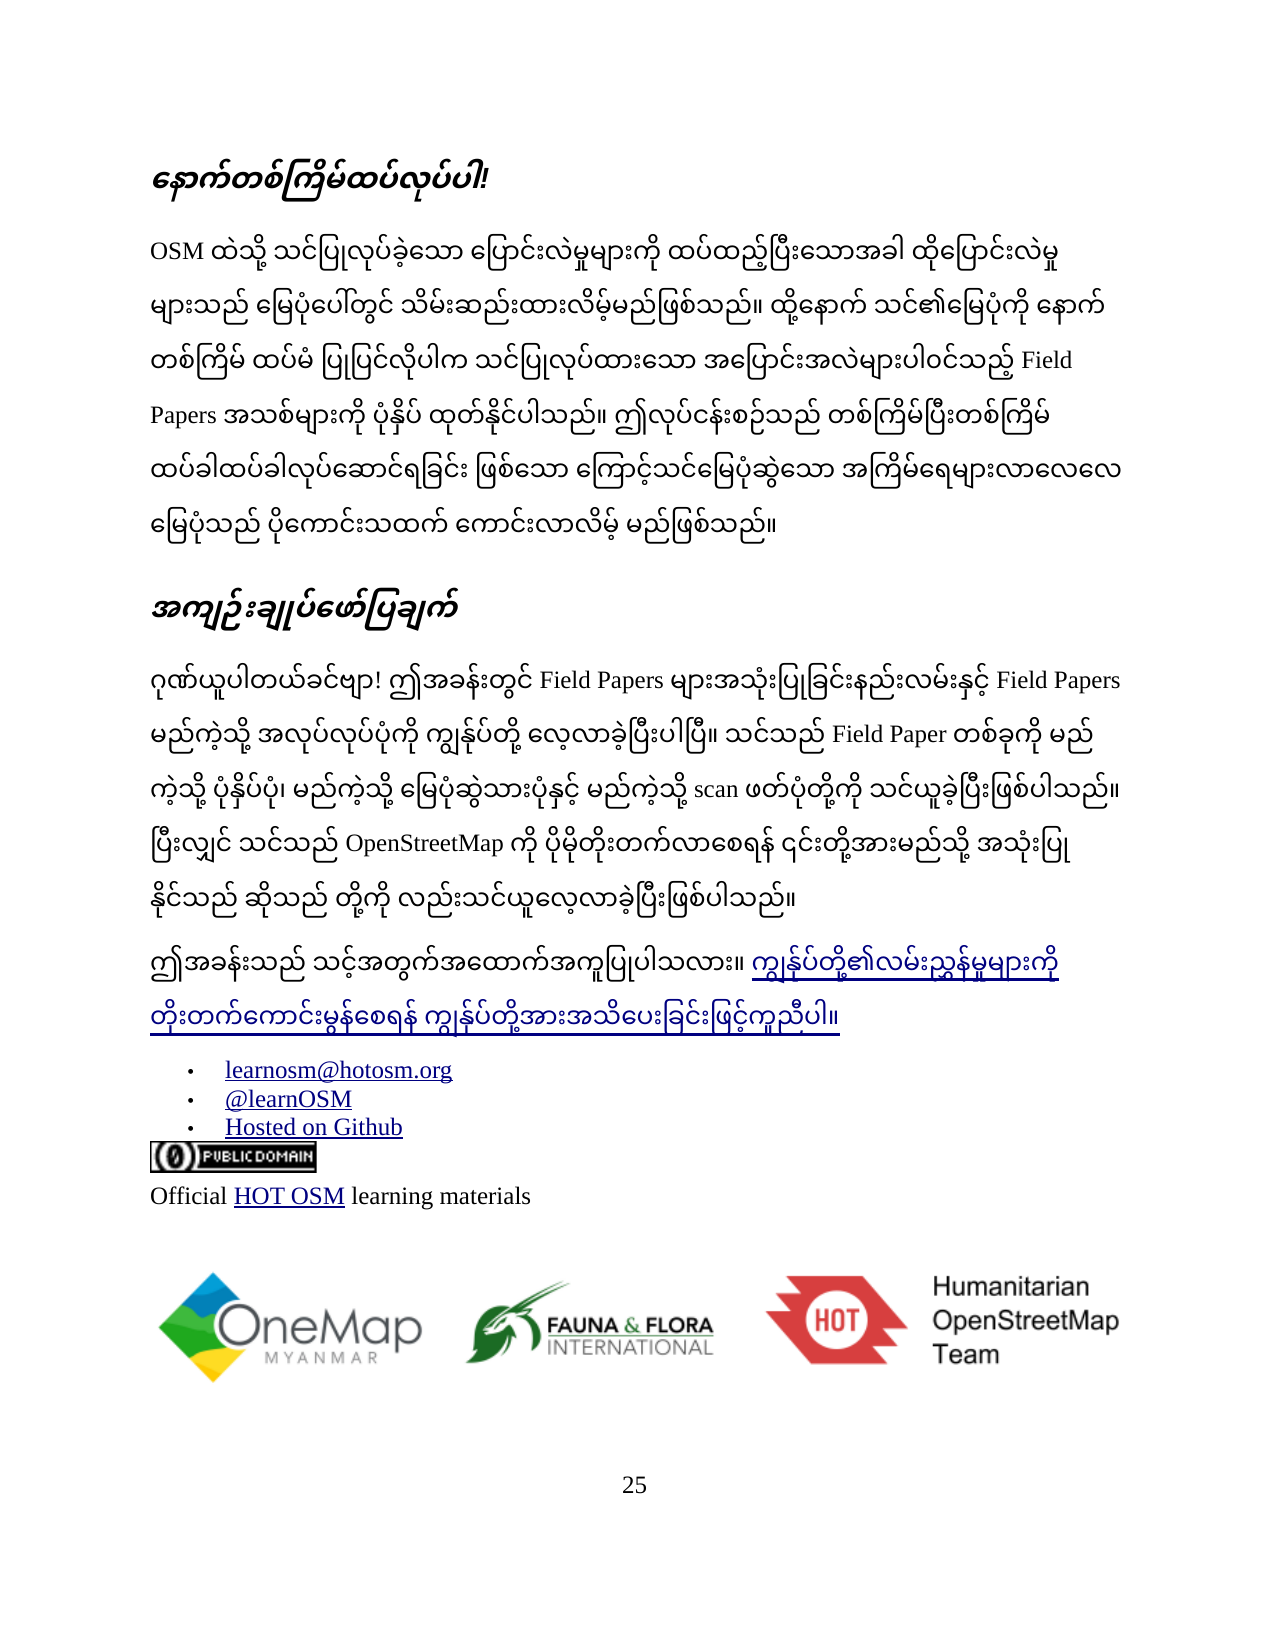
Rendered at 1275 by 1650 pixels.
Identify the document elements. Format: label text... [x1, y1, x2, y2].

text OSM ထဲသို့ သင်ပြုလုပ်ခဲ့သော ပြောင်းလဲမှုများကို ထပ်ထည့်ပြီးသောအခါ ထိုပြောင်းလဲမှုများသည် မြေပုံပေါ်တွင် သိမ်းဆည်းထားလိမ့်မည်ဖြစ်သည်။ ထို့နောက် သင်၏မြေပုံကို နောက်တစ်ကြိမ် ထပ်မံ ပြုပြင်လိုပါက သင်ပြုလုပ်ထားသော အပြောင်းအလဲများပါ၀င်သည့် Field Papers အသစ်များကို ပုံနှိပ် ထုတ်နိုင်ပါသည်။ ဤလုပ်ငန်းစဉ်သည် တစ်ကြိမ်ပြီးတစ်ကြိမ် ထပ်ခါထပ်ခါလုပ်ဆောင်ရခြင်း ဖြစ်သော ကြောင့်သင်မြေပုံဆွဲသော အကြိမ်ရေများလာလေလေ မြေပုံသည် ပိုကောင်းသထက် ကောင်းလာလိမ့် မည်ဖြစ်သည်။ [150, 226, 1125, 554]
text ဤအခန်းသည် သင့်အတွက်အထောက်အကူပြုပါသလား။ ကျွန်ုပ်တို့၏လမ်းညွှန်မှုများကိုတိုးတက်ကောင်းမွန်စေရန် ကျွန်ုပ်တို့အားအသိပေးခြင်းဖြင့်ကူညီပါ။ [150, 937, 1125, 1046]
list learnosm@hotosm.org [187, 1055, 1125, 1084]
subtitle နောက်တစ်ကြိမ်ထပ်လုပ်ပါ! [150, 150, 1125, 214]
picture [150, 1141, 317, 1173]
text Official HOT OSM learning materials [150, 1181, 1125, 1210]
picture [150, 1265, 1125, 1390]
list Hosted on Github [187, 1112, 1125, 1141]
subtitle အကျဉ်းချုပ်ဖော်ပြချက် [150, 579, 1125, 642]
text ဂုဏ်ယူပါတယ်ခင်ဗျာ! ဤအခန်းတွင် Field Papers များအသုံးပြုခြင်းနည်းလမ်းနှင့် Field Papers မည်ကဲ့သို့ အလုပ်လုပ်ပုံကို ကျွန်ုပ်တို့ လေ့လာခဲ့ပြီးပါပြီ။ သင်သည် Field Paper တစ်ခုကို မည်ကဲ့သို့ ပုံနှိပ်ပုံ၊ မည်ကဲ့သို့ မြေပုံဆွဲသားပုံနှင့် မည်ကဲ့သို့ scan ဖတ်ပုံတို့ကို သင်ယူခဲ့ပြီးဖြစ်ပါသည်။ ပြီးလျှင် သင်သည် OpenStreetMap ကို ပိုမိုတိုးတက်လာစေရန် ၎င်းတို့အားမည်သို့ အသုံးပြုနိုင်သည် ဆိုသည် တို့ကို လည်းသင်ယူလေ့လာခဲ့ပြီးဖြစ်ပါသည်။ [150, 655, 1125, 928]
list @learnOSM [187, 1084, 1125, 1112]
